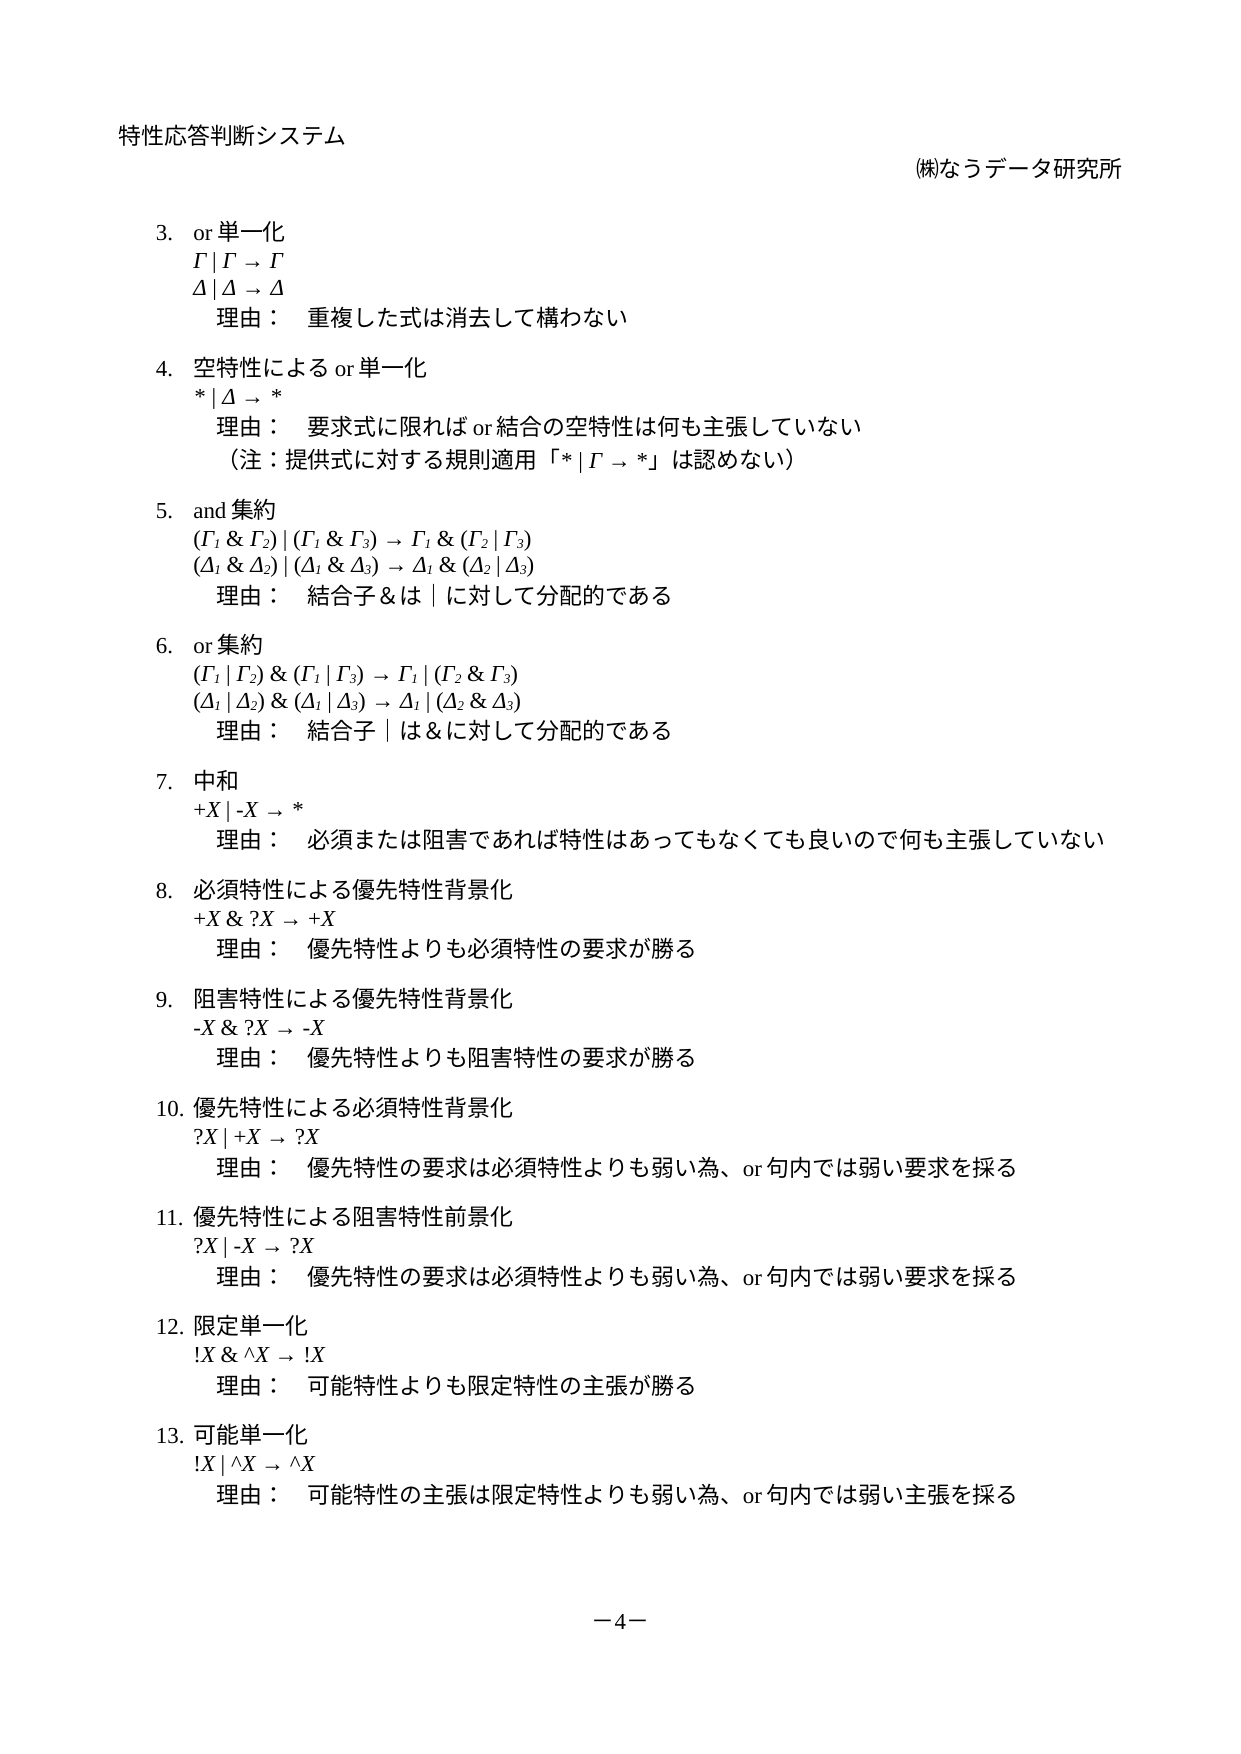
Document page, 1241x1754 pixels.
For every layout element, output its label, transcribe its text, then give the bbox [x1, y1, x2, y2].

list 限定単一化 !X & ^X → !X 理由： 可能特性よりも限定特性の主張が勝る [156, 1308, 1122, 1401]
list 空特性によるor単一化 * | Δ → * 理由： 要求式に限ればor結合の空特性は何も主張していない （注：提供式に対する規則適用「* | Γ → *」は認めない） [156, 349, 1122, 476]
list or集約 (Γ1 | Γ2) & (Γ1 | Γ3) → Γ1 | (Γ2 & Γ3) (Δ1 | Δ2) & (Δ1 | Δ3) → Δ1 | (Δ2 & Δ3) 理由： 結合子｜は＆に対して分配的である [156, 627, 1122, 746]
list 阻害特性による優先特性背景化 -X & ?X → -X 理由： 優先特性よりも阻害特性の要求が勝る [156, 981, 1122, 1073]
list 優先特性による必須特性背景化 ?X | +X → ?X 理由： 優先特性の要求は必須特性よりも弱い為、or句内では弱い要求を採る [156, 1090, 1122, 1183]
list 優先特性による阻害特性前景化 ?X | -X → ?X 理由： 優先特性の要求は必須特性よりも弱い為、or句内では弱い要求を採る [156, 1199, 1122, 1292]
list 中和 +X | -X → * 理由： 必須または阻害であれば特性はあってもなくても良いので何も主張していない [156, 763, 1122, 855]
list 必須特性による優先特性背景化 +X & ?X → +X 理由： 優先特性よりも必須特性の要求が勝る [156, 872, 1122, 964]
list or単一化 Γ | Γ → Γ Δ | Δ → Δ 理由： 重複した式は消去して構わない [156, 214, 1122, 333]
list 可能単一化 !X | ^X → ^X 理由： 可能特性の主張は限定特性よりも弱い為、or句内では弱い主張を採る [156, 1417, 1122, 1510]
list and集約 (Γ1 & Γ2) | (Γ1 & Γ3) → Γ1 & (Γ2 | Γ3) (Δ1 & Δ2) | (Δ1 & Δ3) → Δ1 & (Δ2 | Δ3) 理由： 結合子＆は｜に対して分配的である [156, 492, 1122, 611]
